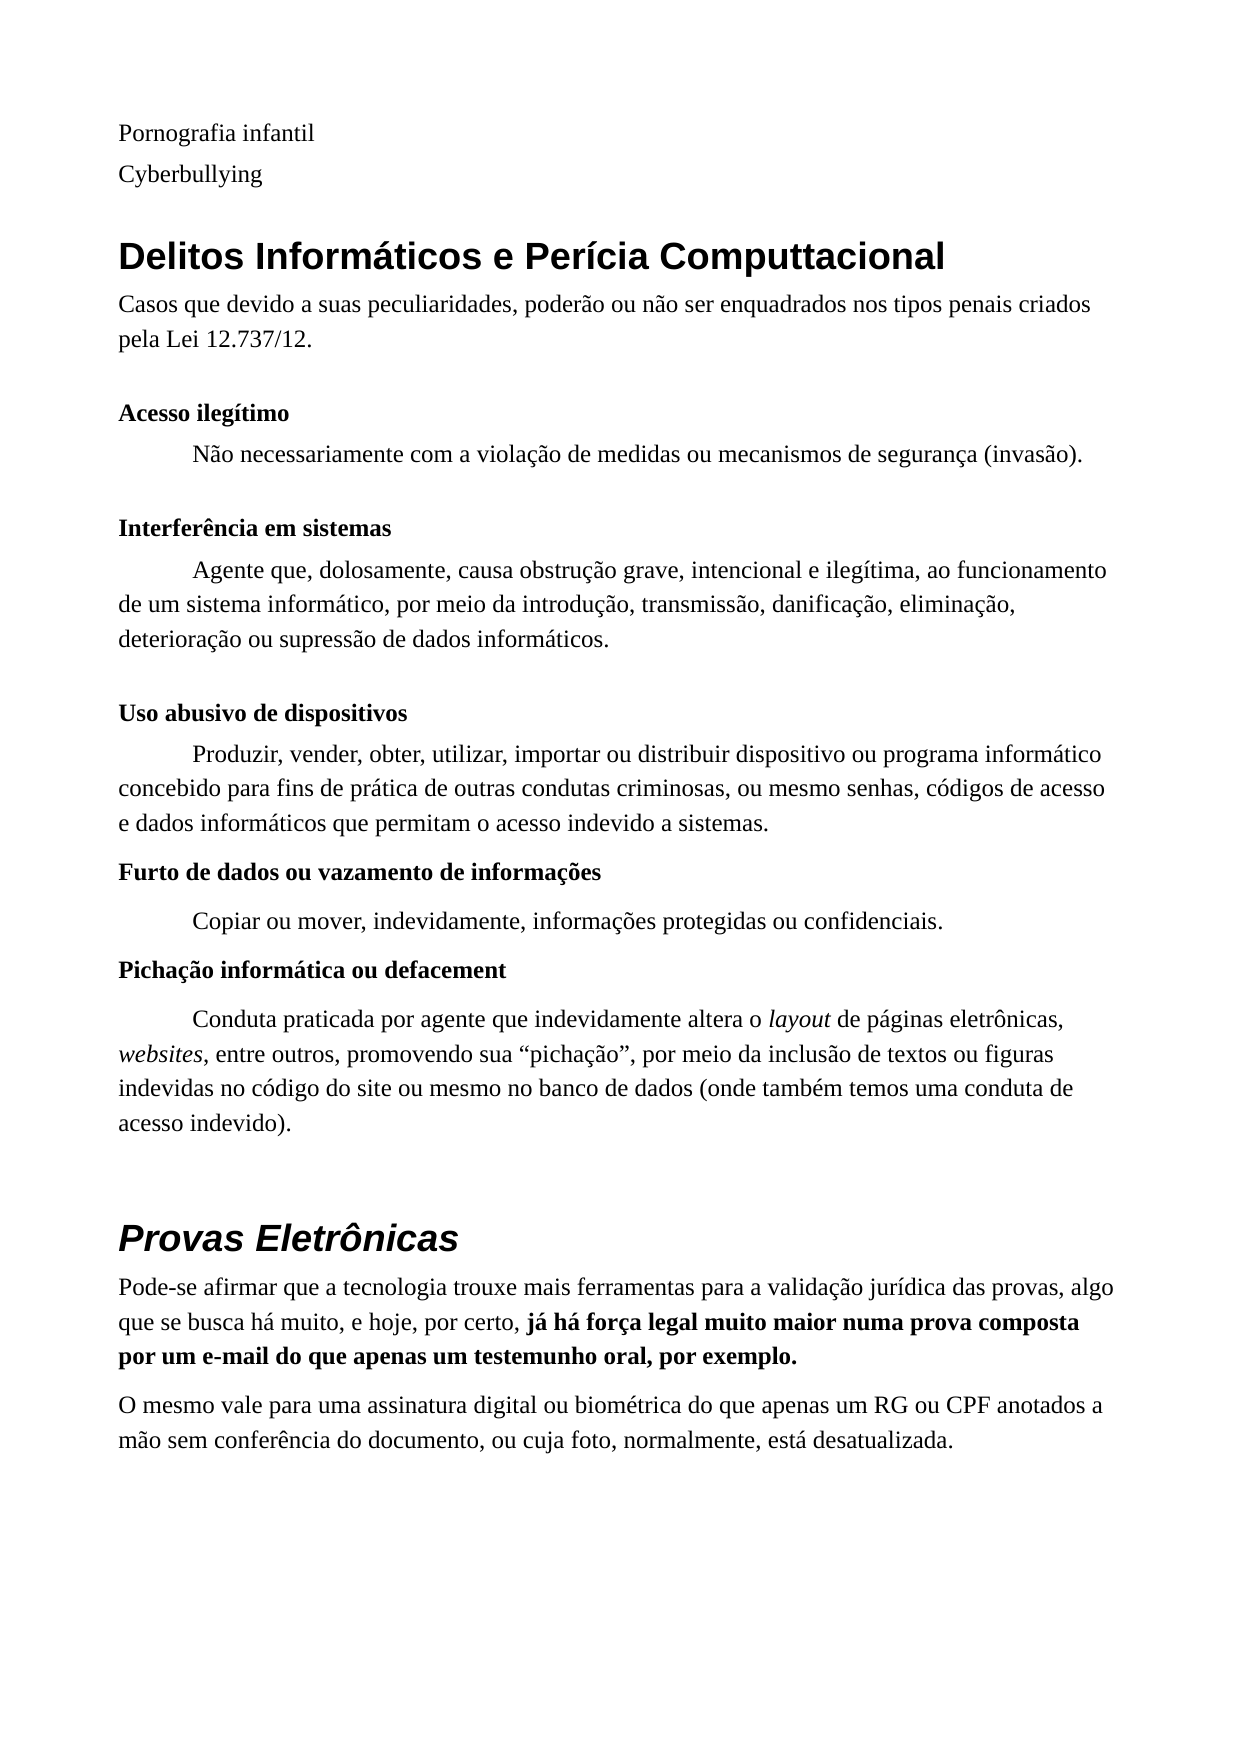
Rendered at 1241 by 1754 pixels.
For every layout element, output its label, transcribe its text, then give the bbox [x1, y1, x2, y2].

text Conduta praticada por agente que indevidamente altera o layout de páginas eletrônicas, websites, entre outros, promovendo sua “pichação”, por meio da inclusão de textos ou figuras indevidas no código do site ou mesmo no banco de dados (onde também temos uma conduta de acesso indevido). [118, 1004, 1122, 1171]
text Não necessariamente com a violação de medidas ou mecanismos de segurança (invasão). [118, 439, 1122, 468]
subtitle Delitos Informáticos e Perícia Computtacional [118, 233, 1122, 277]
text Pode-se afirmar que a tecnologia trouxe mais ferramentas para a validação jurídica das provas, algo que se busca há muito, e hoje, por certo, já há força legal muito maior numa prova composta por um e-mail do que apenas um testemunho oral, por exemplo. [118, 1272, 1122, 1370]
text Produzir, vender, obter, utilizar, importar ou distribuir dispositivo ou programa informático concebido para fins de prática de outras condutas criminosas, ou mesmo senhas, códigos de acesso e dados informáticos que permitam o acesso indevido a sistemas. [118, 739, 1122, 837]
subtitle Provas Eletrônicas [118, 1216, 1122, 1260]
subtitle Interferência em sistemas [118, 513, 1122, 542]
text Cyberbullying [118, 159, 1122, 188]
text Copiar ou mover, indevidamente, informações protegidas ou confidenciais. [118, 906, 1122, 935]
subtitle Uso abusivo de dispositivos [118, 698, 1122, 726]
text O mesmo vale para uma assinatura digital ou biométrica do que apenas um RG ou CPF anotados a mão sem conferência do documento, ou cuja foto, normalmente, está desatualizada. [118, 1390, 1122, 1453]
text Pichação informática ou defacement [118, 955, 1122, 984]
text Casos que devido a suas peculiaridades, poderão ou não ser enquadrados nos tipos penais criados pela Lei 12.737/12. [118, 289, 1122, 353]
text Furto de dados ou vazamento de informações [118, 857, 1122, 886]
text Agente que, dolosamente, causa obstrução grave, intencional e ilegítima, ao funcionamento de um sistema informático, por meio da introdução, transmissão, danificação, eliminação, deterioração ou supressão de dados informáticos. [118, 555, 1122, 652]
subtitle Pornografia infantil [118, 118, 1122, 147]
subtitle Acesso ilegítimo [118, 398, 1122, 427]
